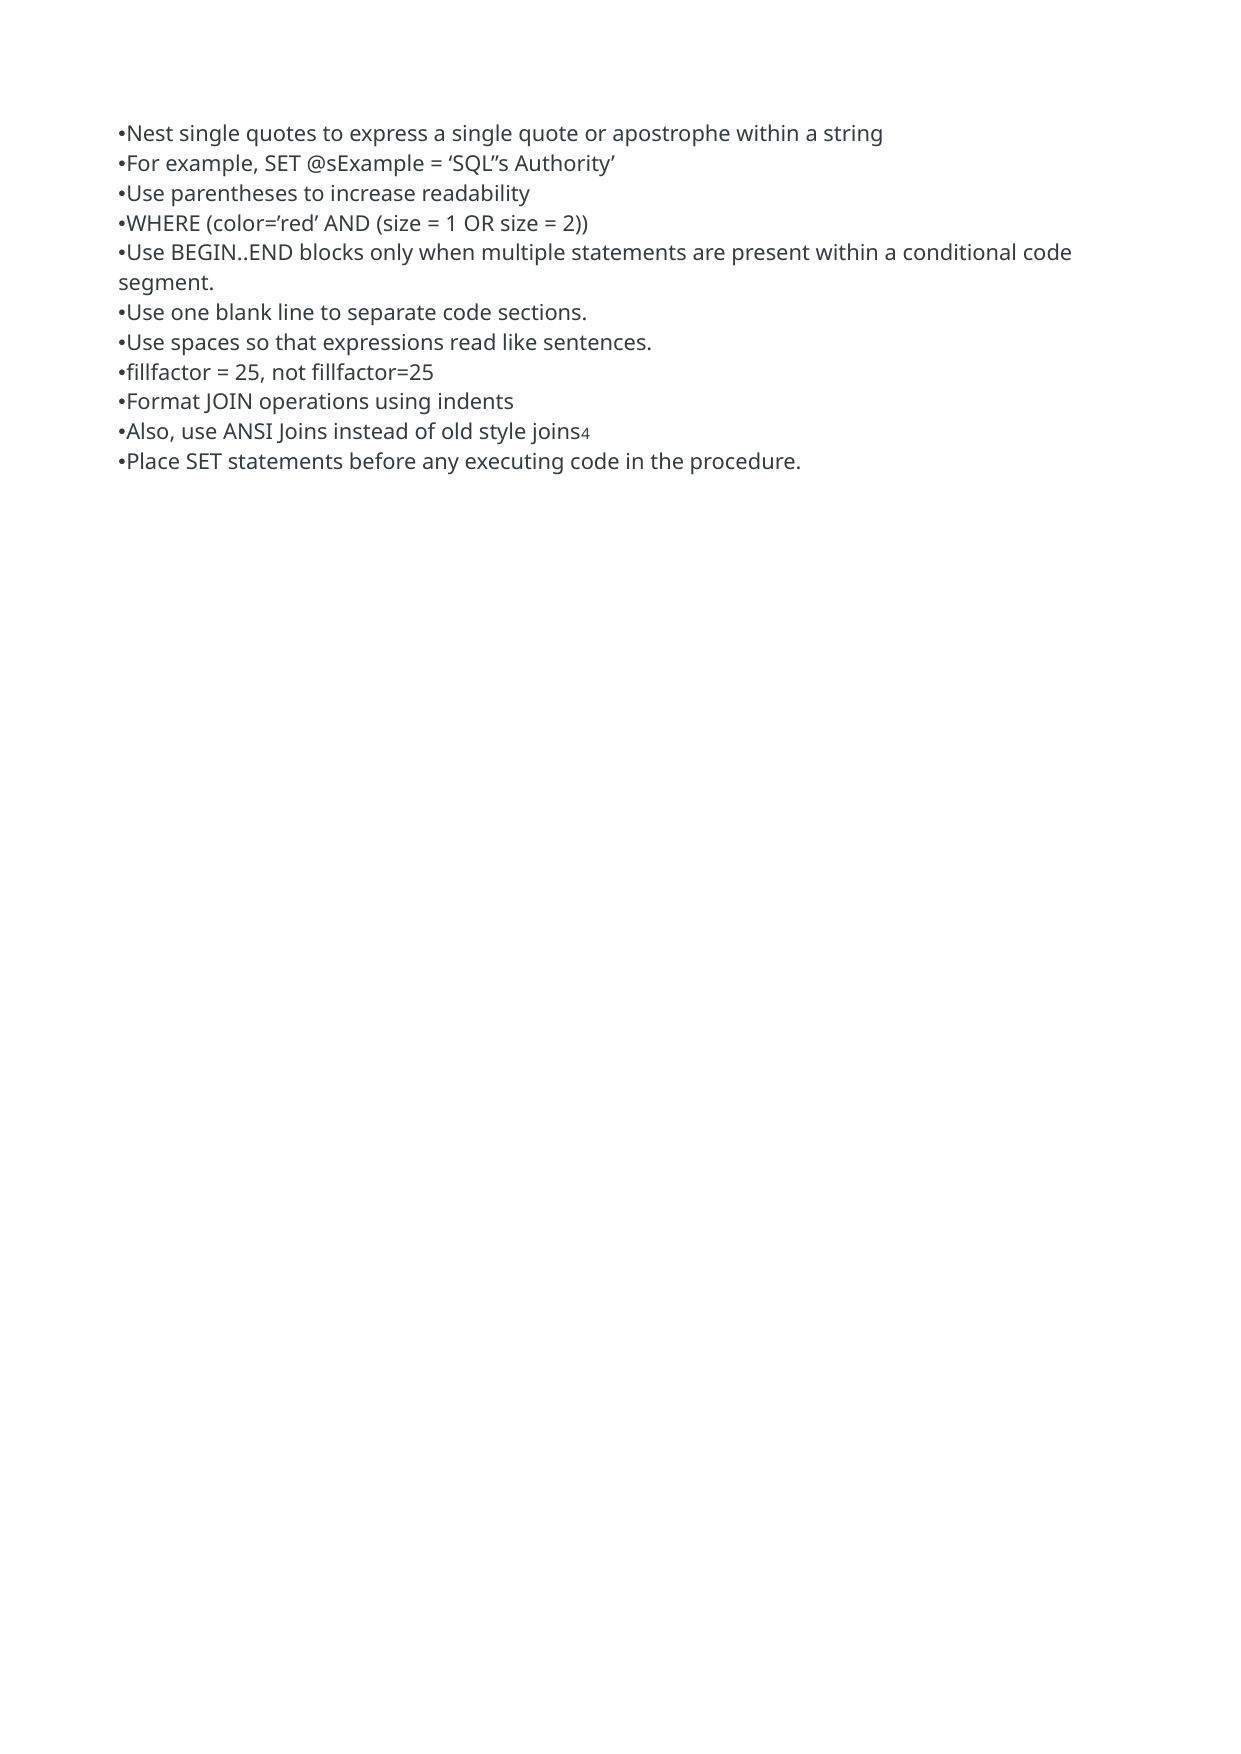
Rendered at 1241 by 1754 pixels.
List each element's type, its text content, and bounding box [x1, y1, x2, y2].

list Use one blank line to separate code sections. [118, 297, 1122, 327]
list For example, SET @sExample = ‘SQL”s Authority’ [118, 148, 1122, 178]
list Use spaces so that expressions read like sentences. [118, 327, 1122, 356]
list Format JOIN operations using indents [118, 386, 1122, 416]
list fillfactor = 25, not fillfactor=25 [118, 356, 1122, 386]
list WHERE (color=’red’ AND (size = 1 OR size = 2)) [118, 207, 1122, 237]
list Use BEGIN..END blocks only when multiple statements are present within a conditional code segment. [118, 237, 1122, 297]
list Nest single quotes to express a single quote or apostrophe within a string [118, 118, 1122, 148]
list Also, use ANSI Joins instead of old style joins4 [118, 416, 1122, 446]
list Use parentheses to increase readability [118, 178, 1122, 207]
list Place SET statements before any executing code in the procedure. [118, 446, 1122, 476]
